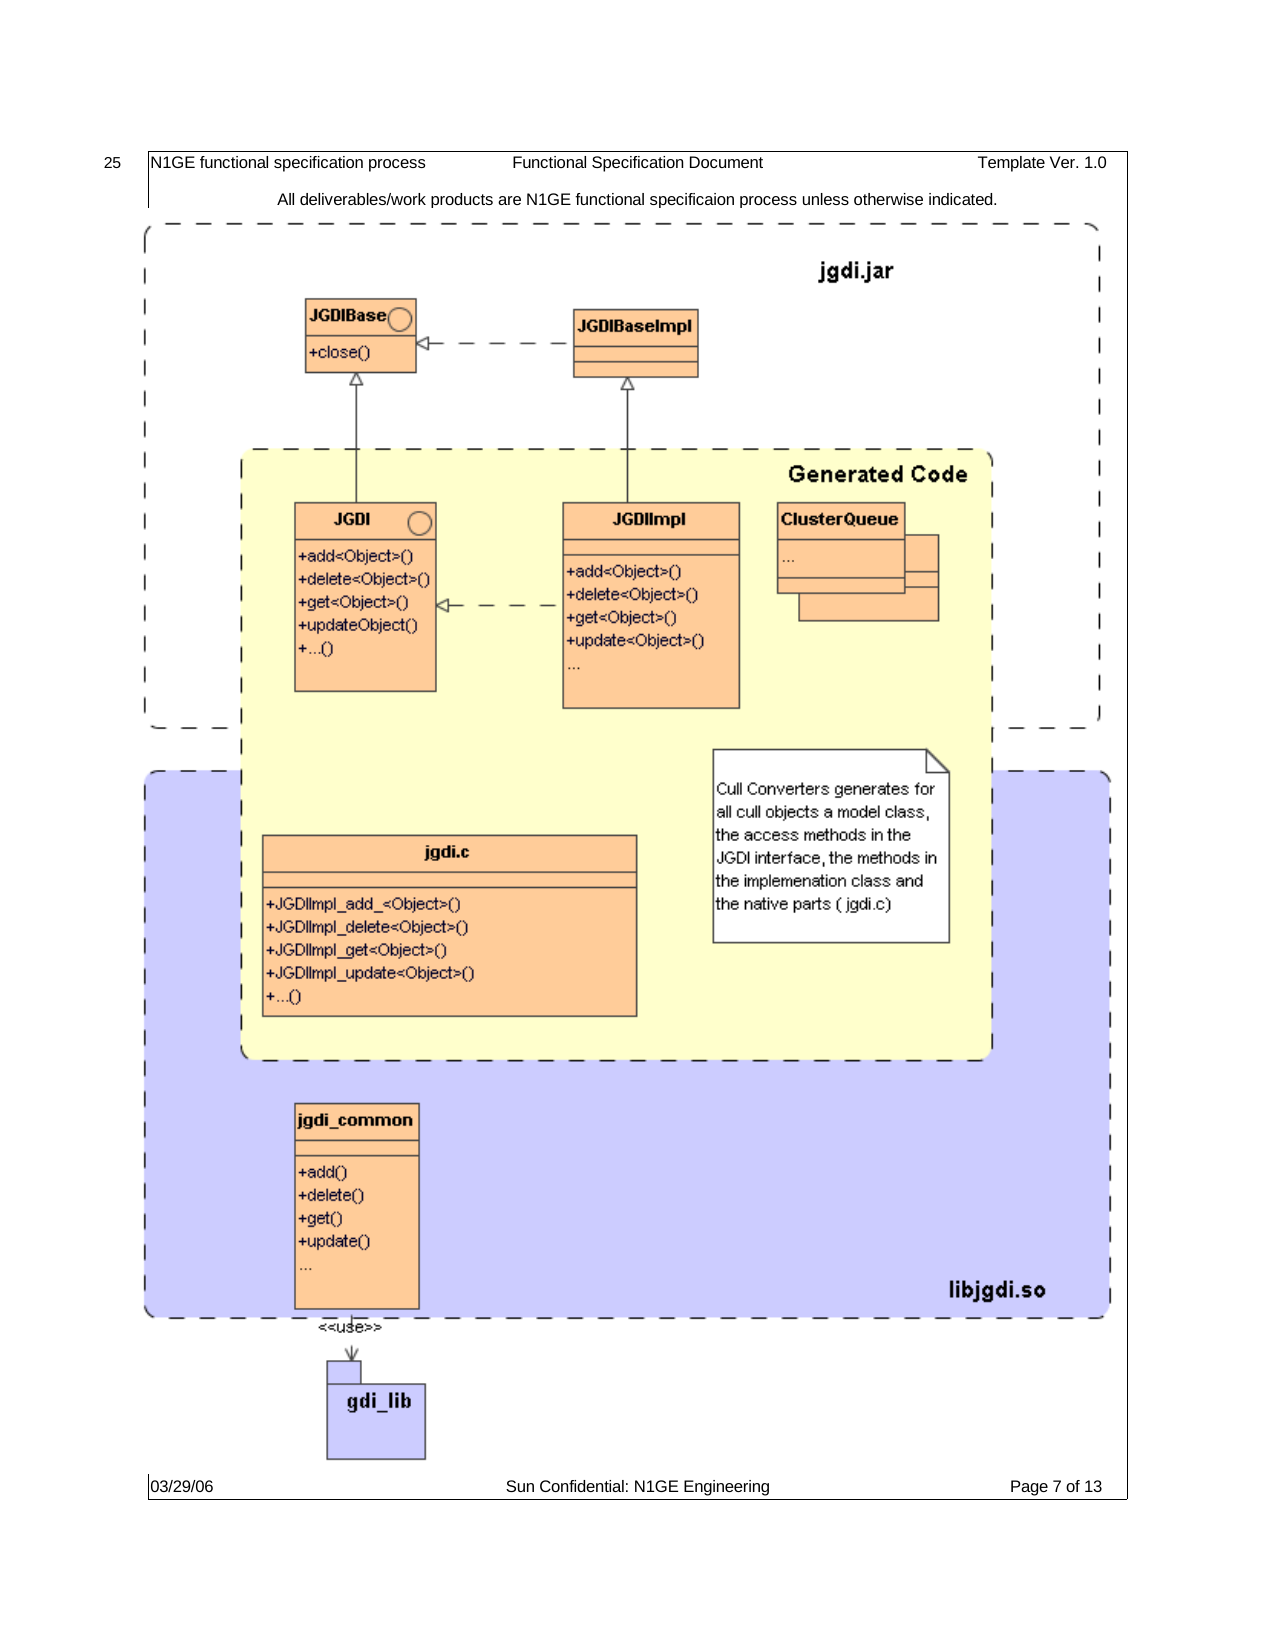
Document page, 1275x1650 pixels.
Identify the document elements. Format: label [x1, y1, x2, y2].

picture [129, 208, 1125, 1474]
